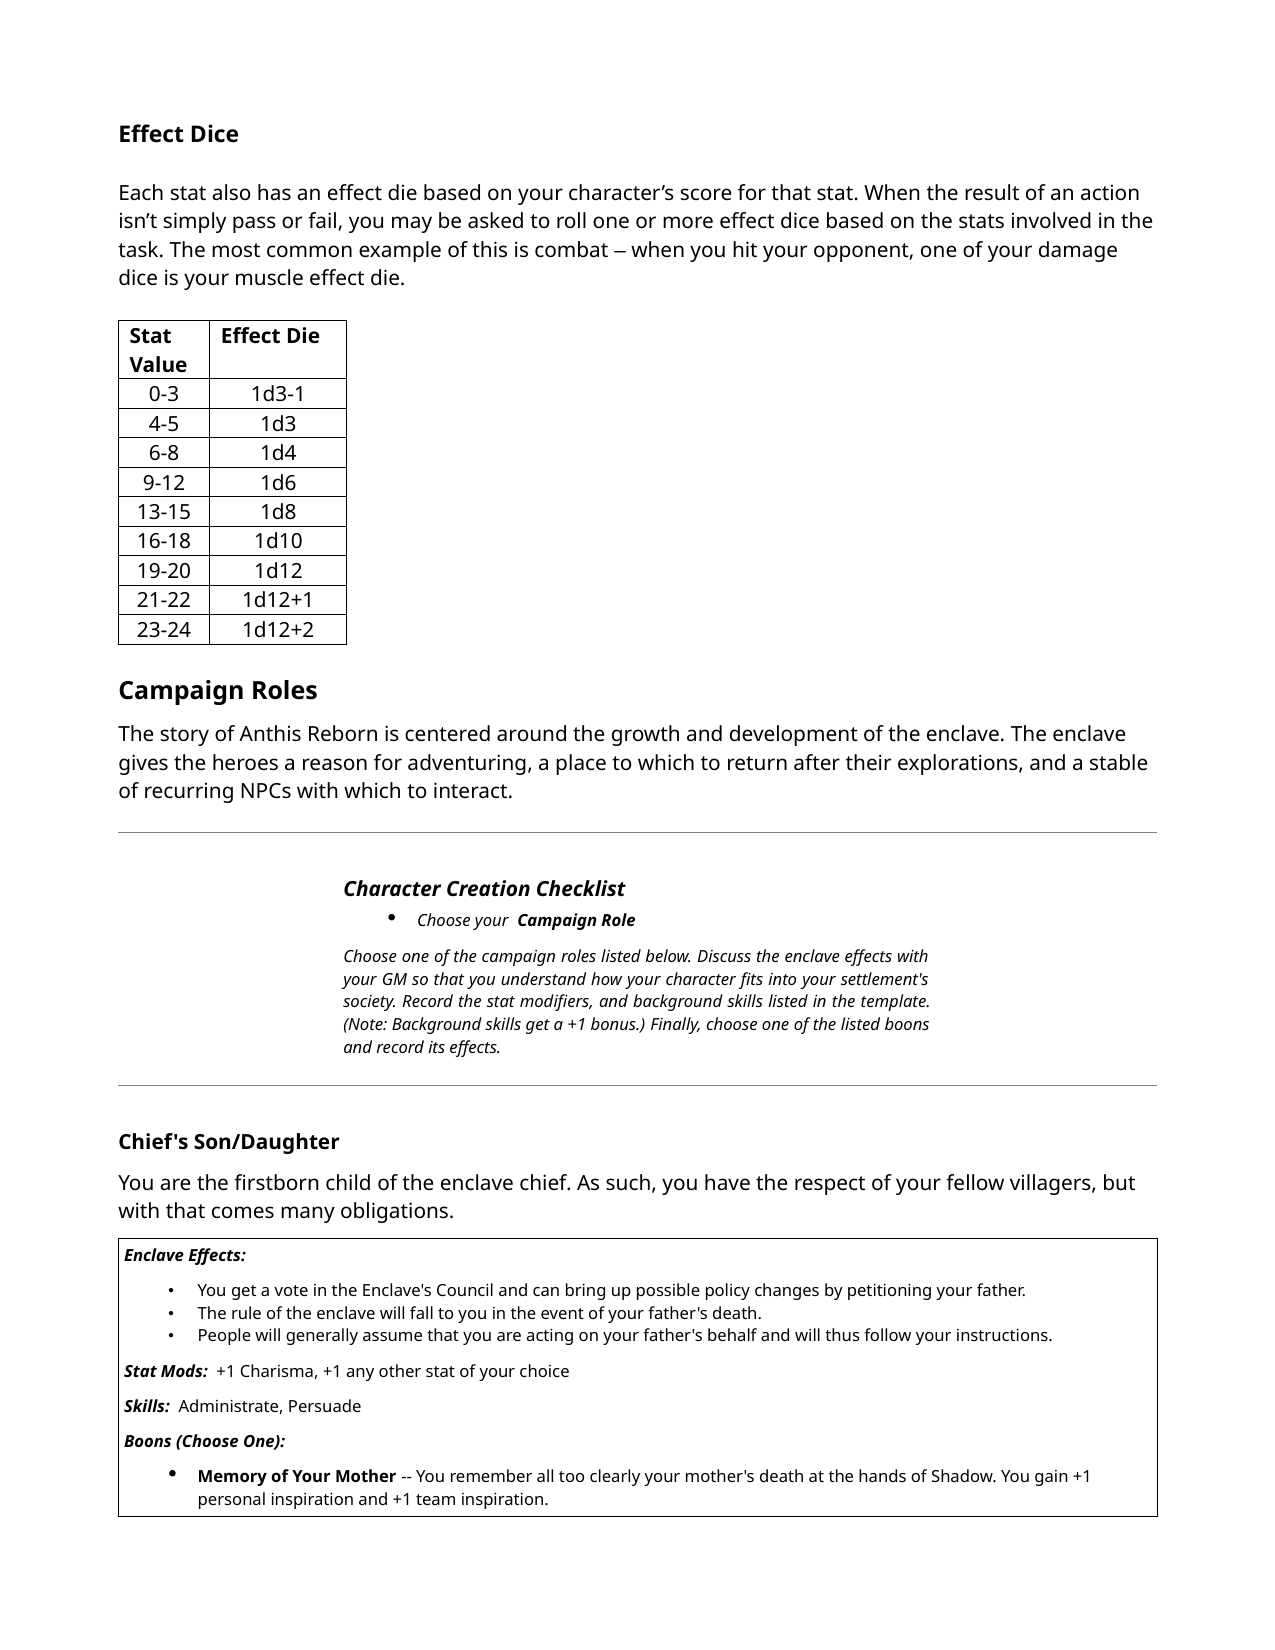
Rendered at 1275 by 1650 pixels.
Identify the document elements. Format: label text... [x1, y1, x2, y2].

list Choose your Campaign Role [387, 909, 932, 932]
text You are the firstborn child of the enclave chief. As such, you have the respect of your fellow villagers, but with that comes many obligations. [118, 1168, 1157, 1225]
subtitle Chief's Son/Daughter [118, 1127, 1157, 1156]
table_cell 23-24 [119, 615, 209, 643]
table_cell 21-22 [119, 586, 209, 614]
table_cell 16-18 [119, 527, 209, 555]
table_cell 19-20 [119, 556, 209, 584]
table_cell 1d6 [210, 468, 346, 496]
text Choose one of the campaign roles listed below. Discuss the enclave effects with your GM so that you understand how your character fits into your settlement's society. Record the stat modifiers, and background skills listed in the template.(Note: Background skills get a +1 bonus.) Finally, choose one of the listed boons and record its effects. [343, 944, 932, 1058]
table_cell 1d12+1 [210, 586, 346, 614]
subtitle Character Creation Checklist [343, 874, 932, 902]
table_header Enclave Effects: You get a vote in the Enclave's Council and can bring up possible policy changes by petitioning your father. The rule of the enclave will fall to you in the event of your father's death. People will generally assume that you are acting on your father's behalf and will thus follow your instructions. Stat Mods: +1 Charisma, +1 any other stat of your choice Skills: Administrate, Persuade Boons (Choose One): Memory of Your Mother -- You remember all too clearly your mother's death at the hands of Shadow. You gain +1 personal inspiration and +1 team inspiration. Shadow Slayer -- You get +1 attack, +1 defense and +1 damage when fighting agents of Shadow. Voice of Authority -- You already carry yourself like a leader of men. You gain +1 Charisma and by spending an Inspiration, you can reroll any social skill check at a +2. Young -- You start with 2 less background skills, but gain +1 to two additional stats and 1 extra free check each game session. [119, 1239, 1157, 1516]
table_cell 1d8 [210, 497, 346, 526]
subtitle Campaign Roles [118, 673, 1157, 707]
table_cell 1d3 [210, 409, 346, 437]
table_cell 6-8 [119, 438, 209, 467]
table_cell 1d12+2 [210, 615, 346, 643]
text Effect Dice [118, 118, 1157, 149]
table_cell 1d12 [210, 556, 346, 584]
table_cell 13-15 [119, 497, 209, 526]
table_header Effect Die [210, 321, 346, 378]
table_cell 0-3 [119, 379, 209, 408]
table_cell 1d4 [210, 438, 346, 467]
table_cell 9-12 [119, 468, 209, 496]
table_cell 1d3-1 [210, 379, 346, 408]
text The story of Anthis Reborn is centered around the growth and development of the enclave. The enclave gives the heroes a reason for adventuring, a place to which to return after their explorations, and a stable of recurring NPCs with which to interact. [118, 719, 1157, 805]
table_header Stat Value [119, 321, 209, 378]
text Each stat also has an effect die based on your character’s score for that stat. When the result of an action isn’t simply pass or fail, you may be asked to roll one or more effect dice based on the stats involved in the task. The most common example of this is combat – when you hit your opponent, one of your damage dice is your muscle effect die. [118, 178, 1157, 292]
table_cell 4-5 [119, 409, 209, 437]
table_cell 1d10 [210, 527, 346, 555]
